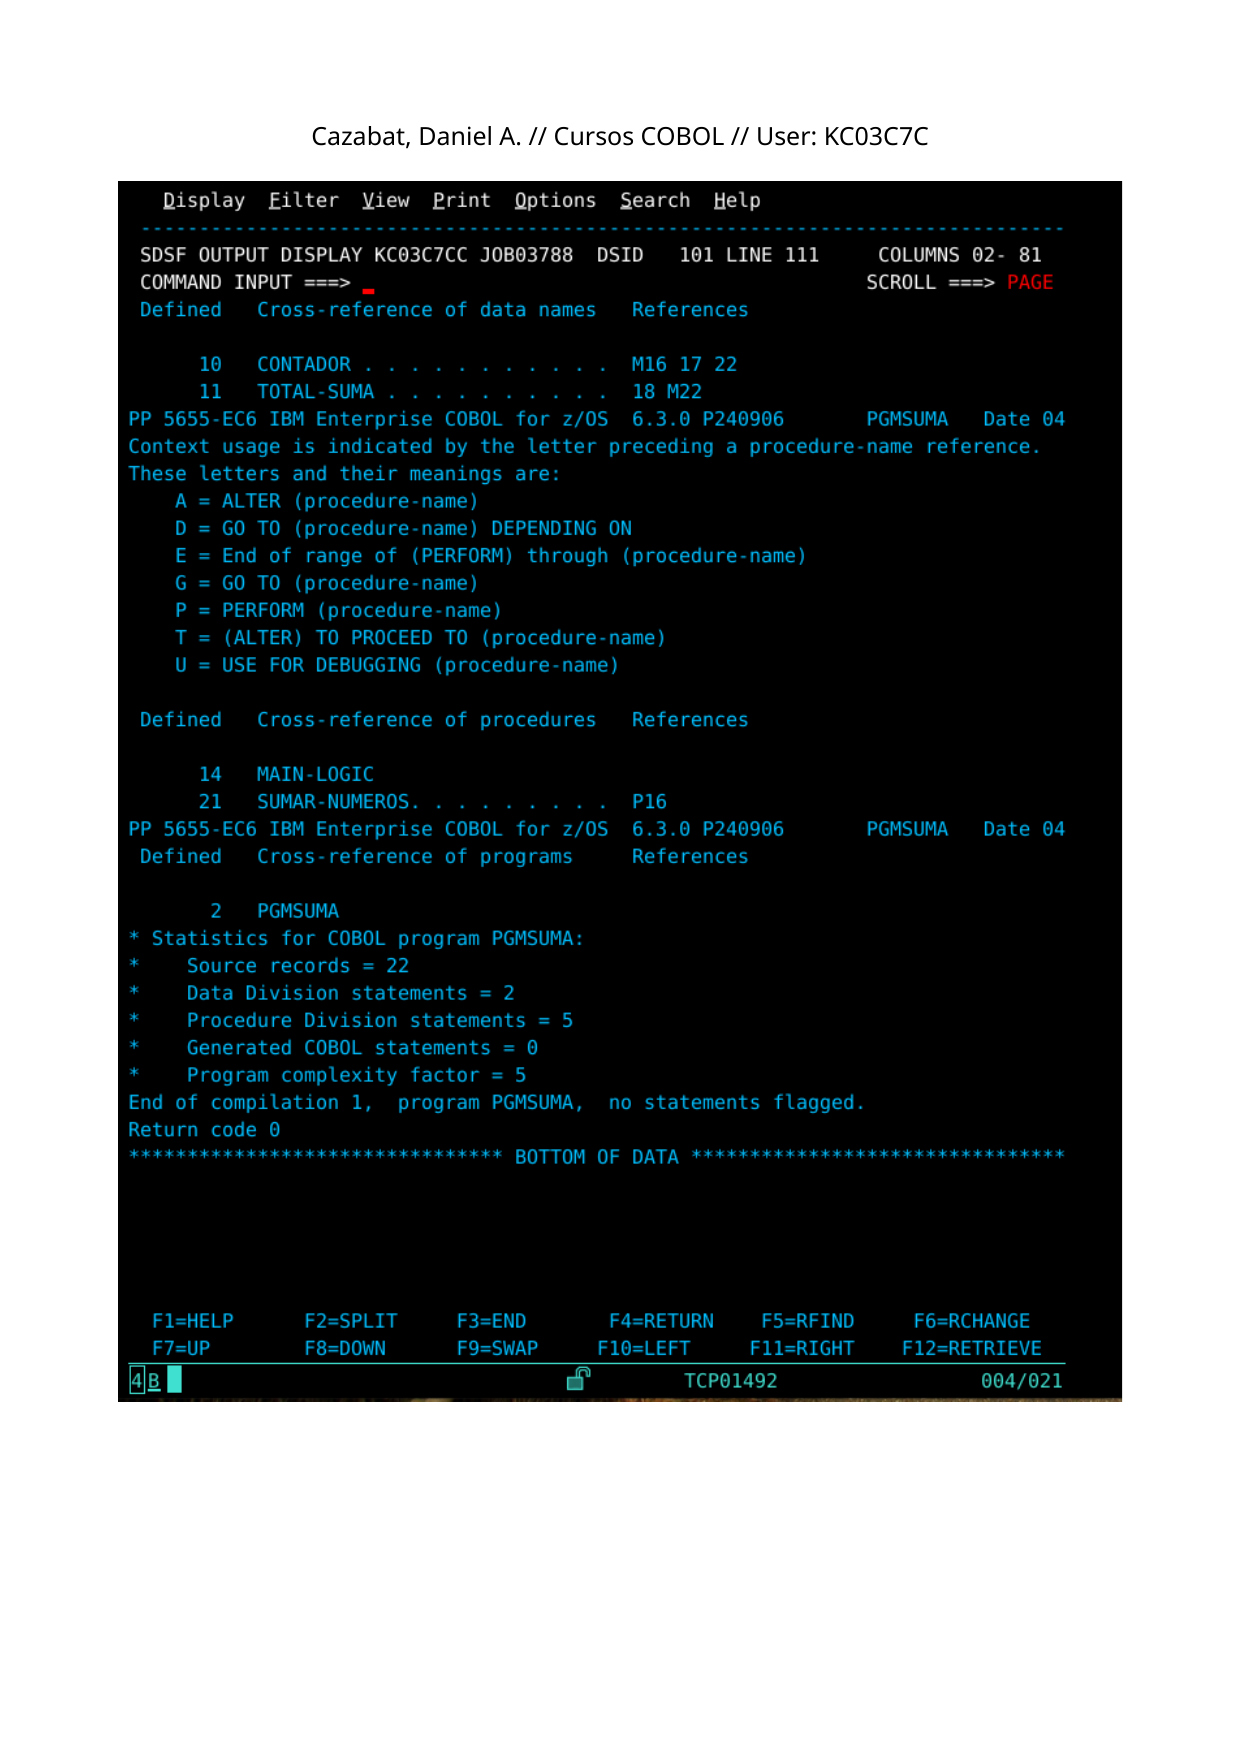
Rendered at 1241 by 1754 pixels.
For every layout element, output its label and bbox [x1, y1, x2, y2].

picture [118, 181, 1123, 1402]
